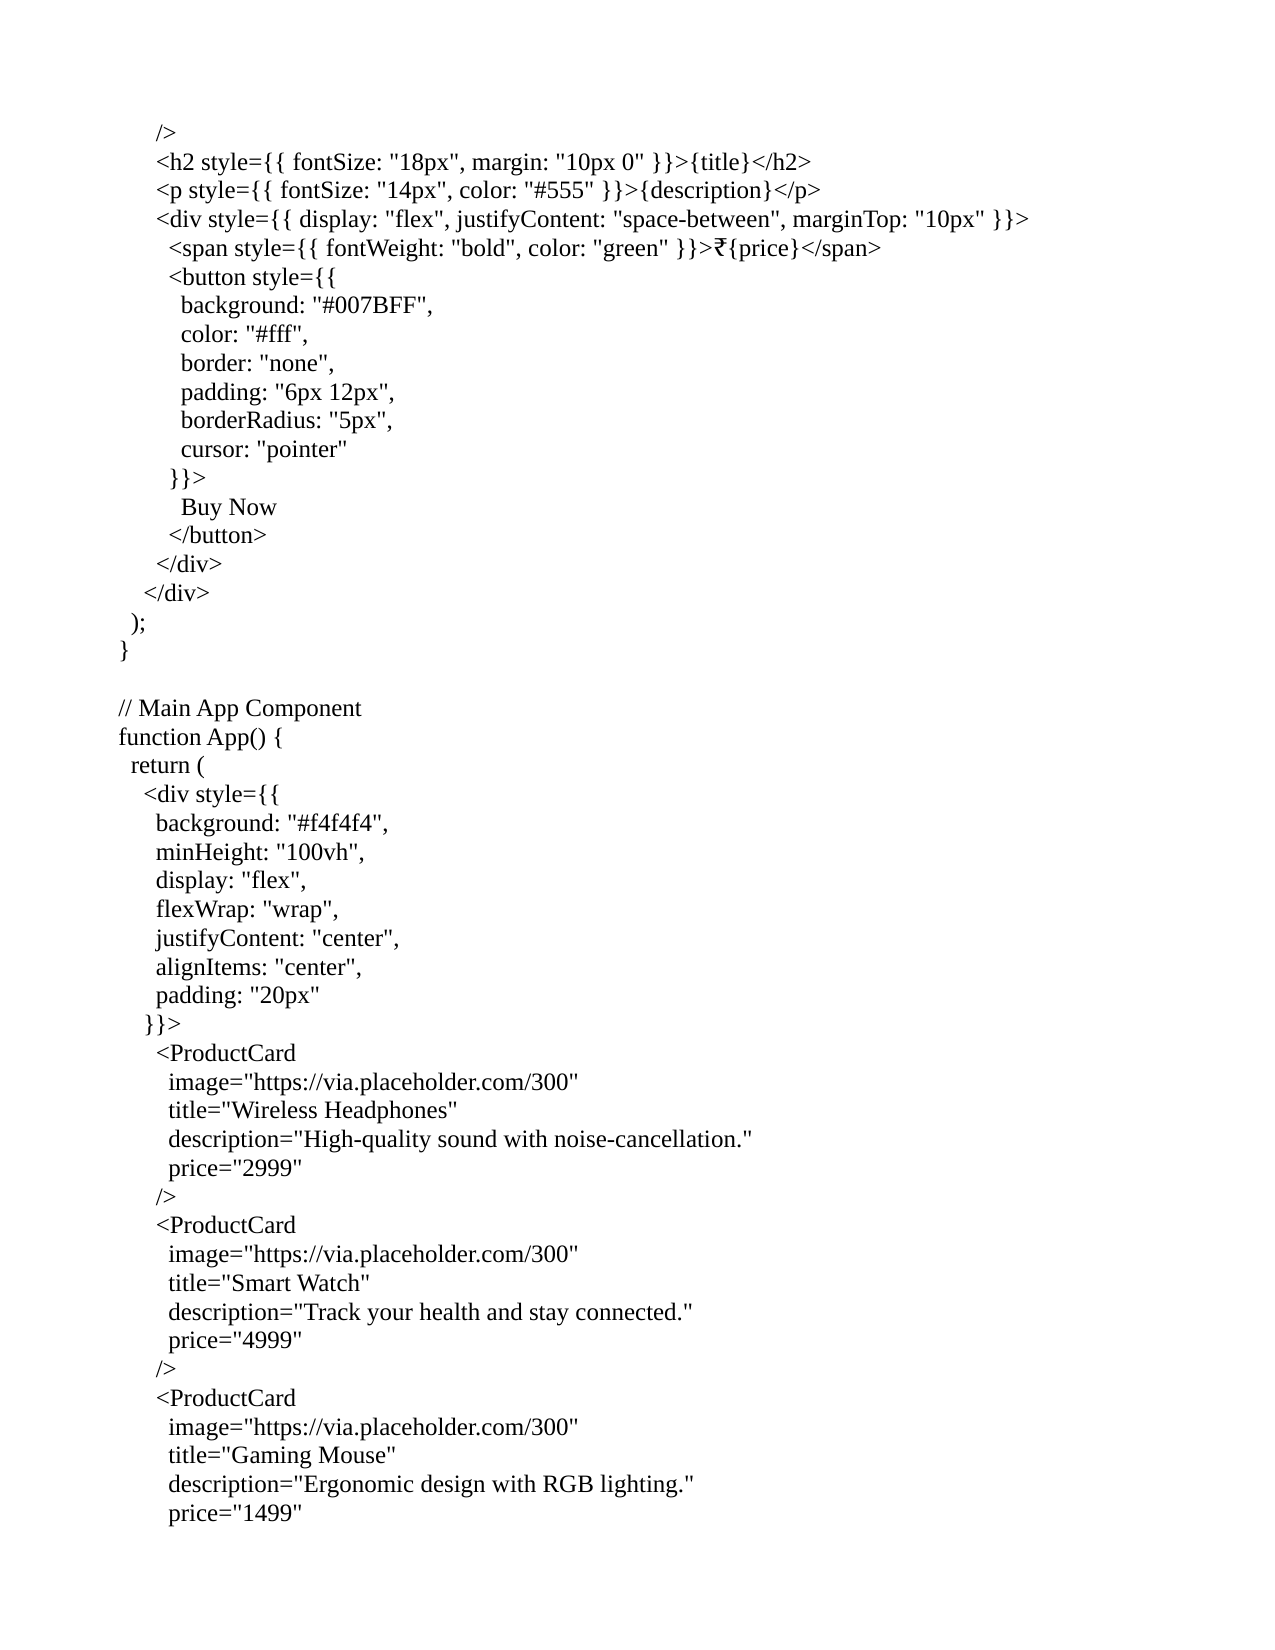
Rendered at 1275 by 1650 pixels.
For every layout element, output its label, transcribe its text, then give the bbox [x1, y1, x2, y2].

text background: "#007BFF", [118, 291, 1157, 319]
text display: "flex", [118, 866, 1157, 894]
text return ( [118, 751, 1157, 779]
text <button style={{ [118, 262, 1157, 291]
text <div style={{ [118, 779, 1157, 808]
text description="Track your health and stay connected." [118, 1297, 1157, 1326]
text // Main App Component [118, 693, 1157, 722]
text description="Ergonomic design with RGB lighting." [118, 1469, 1157, 1498]
text /> [118, 118, 1157, 147]
text padding: "20px" [118, 981, 1157, 1009]
text image="https://via.placeholder.com/300" [118, 1412, 1157, 1441]
text borderRadius: "5px", [118, 406, 1157, 434]
text padding: "6px 12px", [118, 377, 1157, 406]
text cursor: "pointer" [118, 434, 1157, 463]
text price="1499" [118, 1498, 1157, 1527]
text }}> [118, 1009, 1157, 1038]
text <span style={{ fontWeight: "bold", color: "green" }}>₹{price}</span> [118, 233, 1157, 262]
text </div> [118, 578, 1157, 607]
text /> [118, 1182, 1157, 1211]
text minHeight: "100vh", [118, 837, 1157, 866]
text <ProductCard [118, 1383, 1157, 1412]
text background: "#f4f4f4", [118, 808, 1157, 837]
text } [118, 636, 1157, 664]
text price="4999" [118, 1326, 1157, 1354]
text <ProductCard [118, 1211, 1157, 1239]
text function App() { [118, 722, 1157, 751]
text ); [118, 607, 1157, 636]
text </div> [118, 549, 1157, 578]
text justifyContent: "center", [118, 923, 1157, 952]
text image="https://via.placeholder.com/300" [118, 1067, 1157, 1096]
text title="Wireless Headphones" [118, 1096, 1157, 1124]
text <ProductCard [118, 1038, 1157, 1067]
text title="Gaming Mouse" [118, 1441, 1157, 1469]
text color: "#fff", [118, 319, 1157, 348]
text <h2 style={{ fontSize: "18px", margin: "10px 0" }}>{title}</h2> [118, 147, 1157, 176]
text price="2999" [118, 1153, 1157, 1182]
text <p style={{ fontSize: "14px", color: "#555" }}>{description}</p> [118, 176, 1157, 204]
text Buy Now [118, 492, 1157, 521]
text description="High-quality sound with noise-cancellation." [118, 1124, 1157, 1153]
text image="https://via.placeholder.com/300" [118, 1239, 1157, 1268]
text /> [118, 1354, 1157, 1383]
text title="Smart Watch" [118, 1268, 1157, 1297]
text </button> [118, 521, 1157, 549]
text alignItems: "center", [118, 952, 1157, 981]
text <div style={{ display: "flex", justifyContent: "space-between", marginTop: "10px" }}> [118, 204, 1157, 233]
text border: "none", [118, 348, 1157, 377]
text flexWrap: "wrap", [118, 894, 1157, 923]
text }}> [118, 463, 1157, 492]
